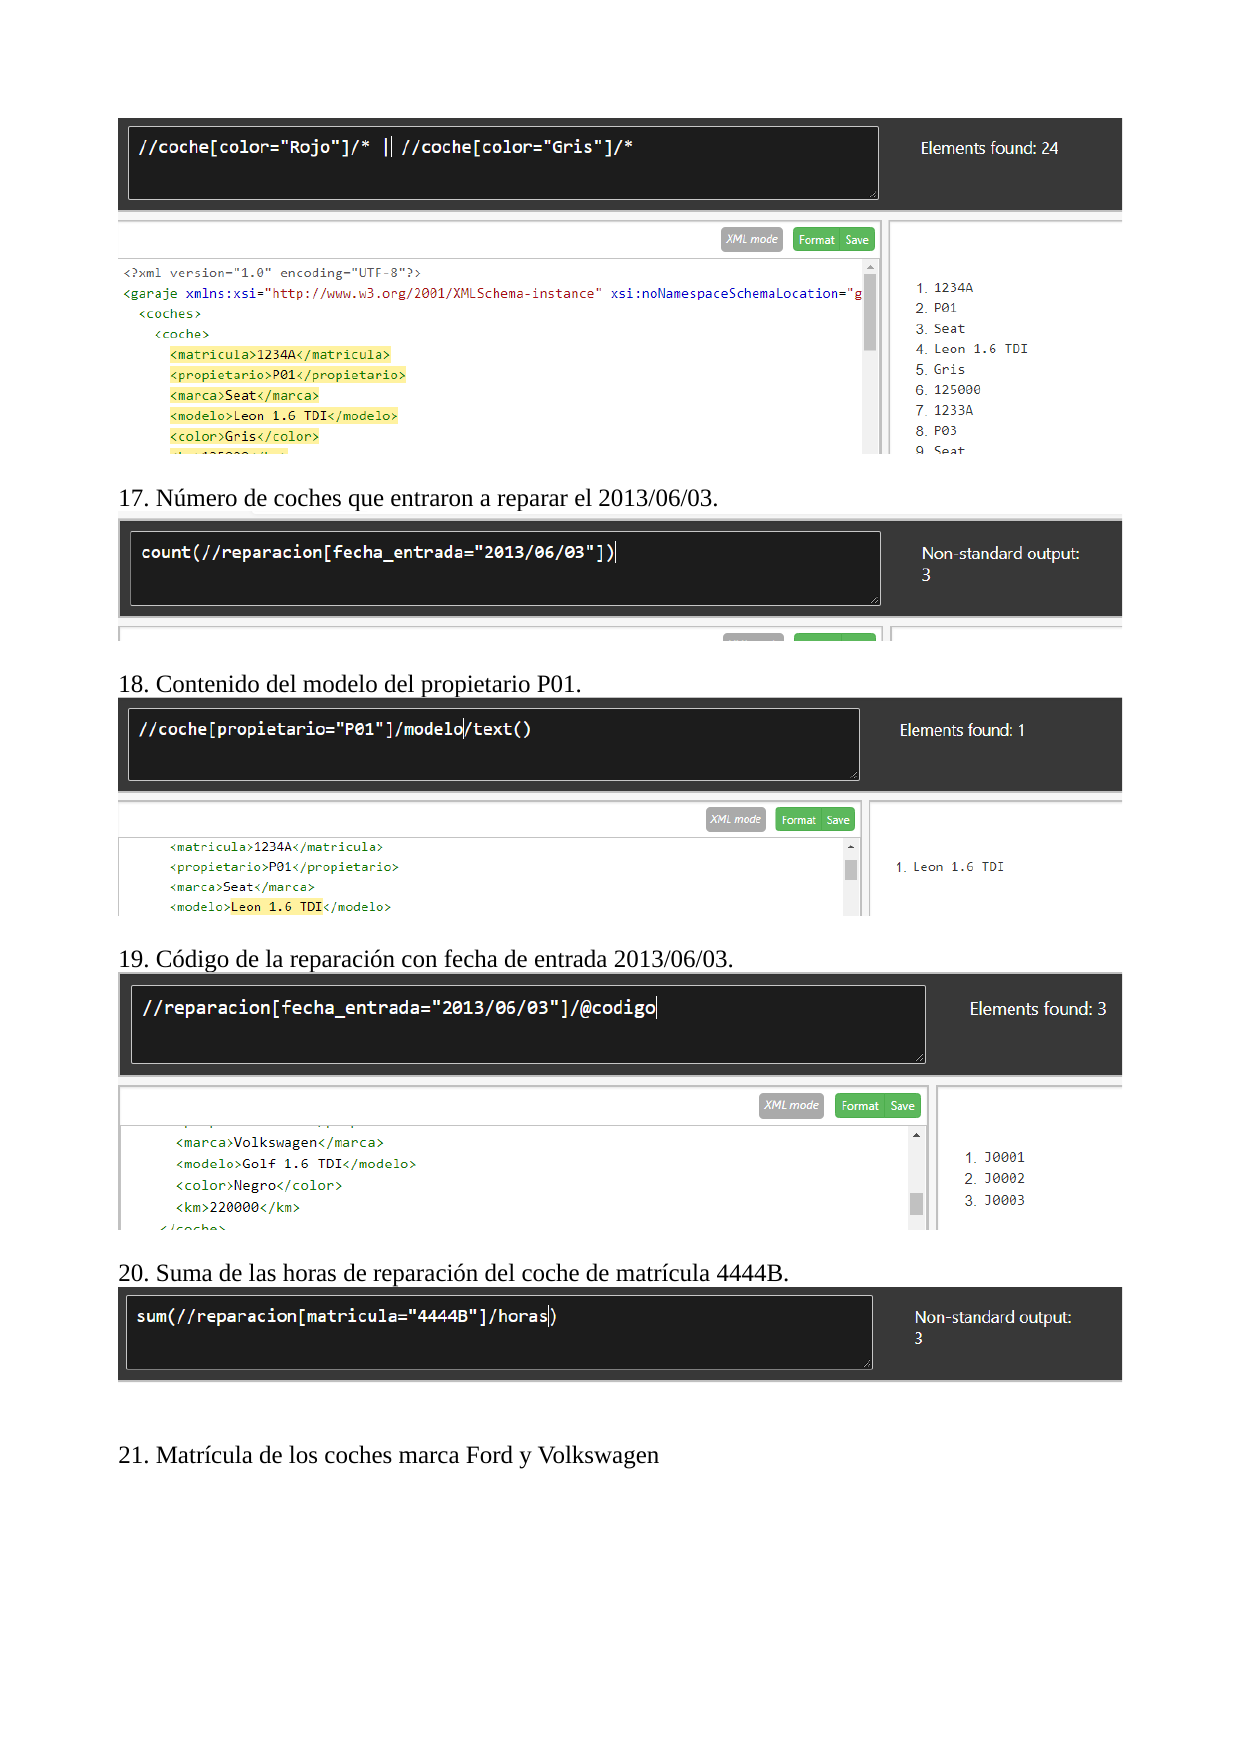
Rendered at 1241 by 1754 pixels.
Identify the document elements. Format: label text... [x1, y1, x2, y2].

text 17. Número de coches que entraron a reparar el 2013/06/03. [118, 483, 1122, 511]
text 18. Contenido del modelo del propietario P01. [118, 669, 1122, 697]
picture [118, 1287, 1123, 1383]
text 21. Matrícula de los coches marca Ford y Volkswagen [118, 1440, 1122, 1468]
picture [118, 511, 1123, 641]
text 20. Suma de las horas de reparación del coche de matrícula 4444B. [118, 1258, 1122, 1287]
text 19. Código de la reparación con fecha de entrada 2013/06/03. [118, 944, 1122, 972]
picture [118, 118, 1123, 454]
picture [118, 697, 1123, 916]
picture [118, 972, 1123, 1230]
